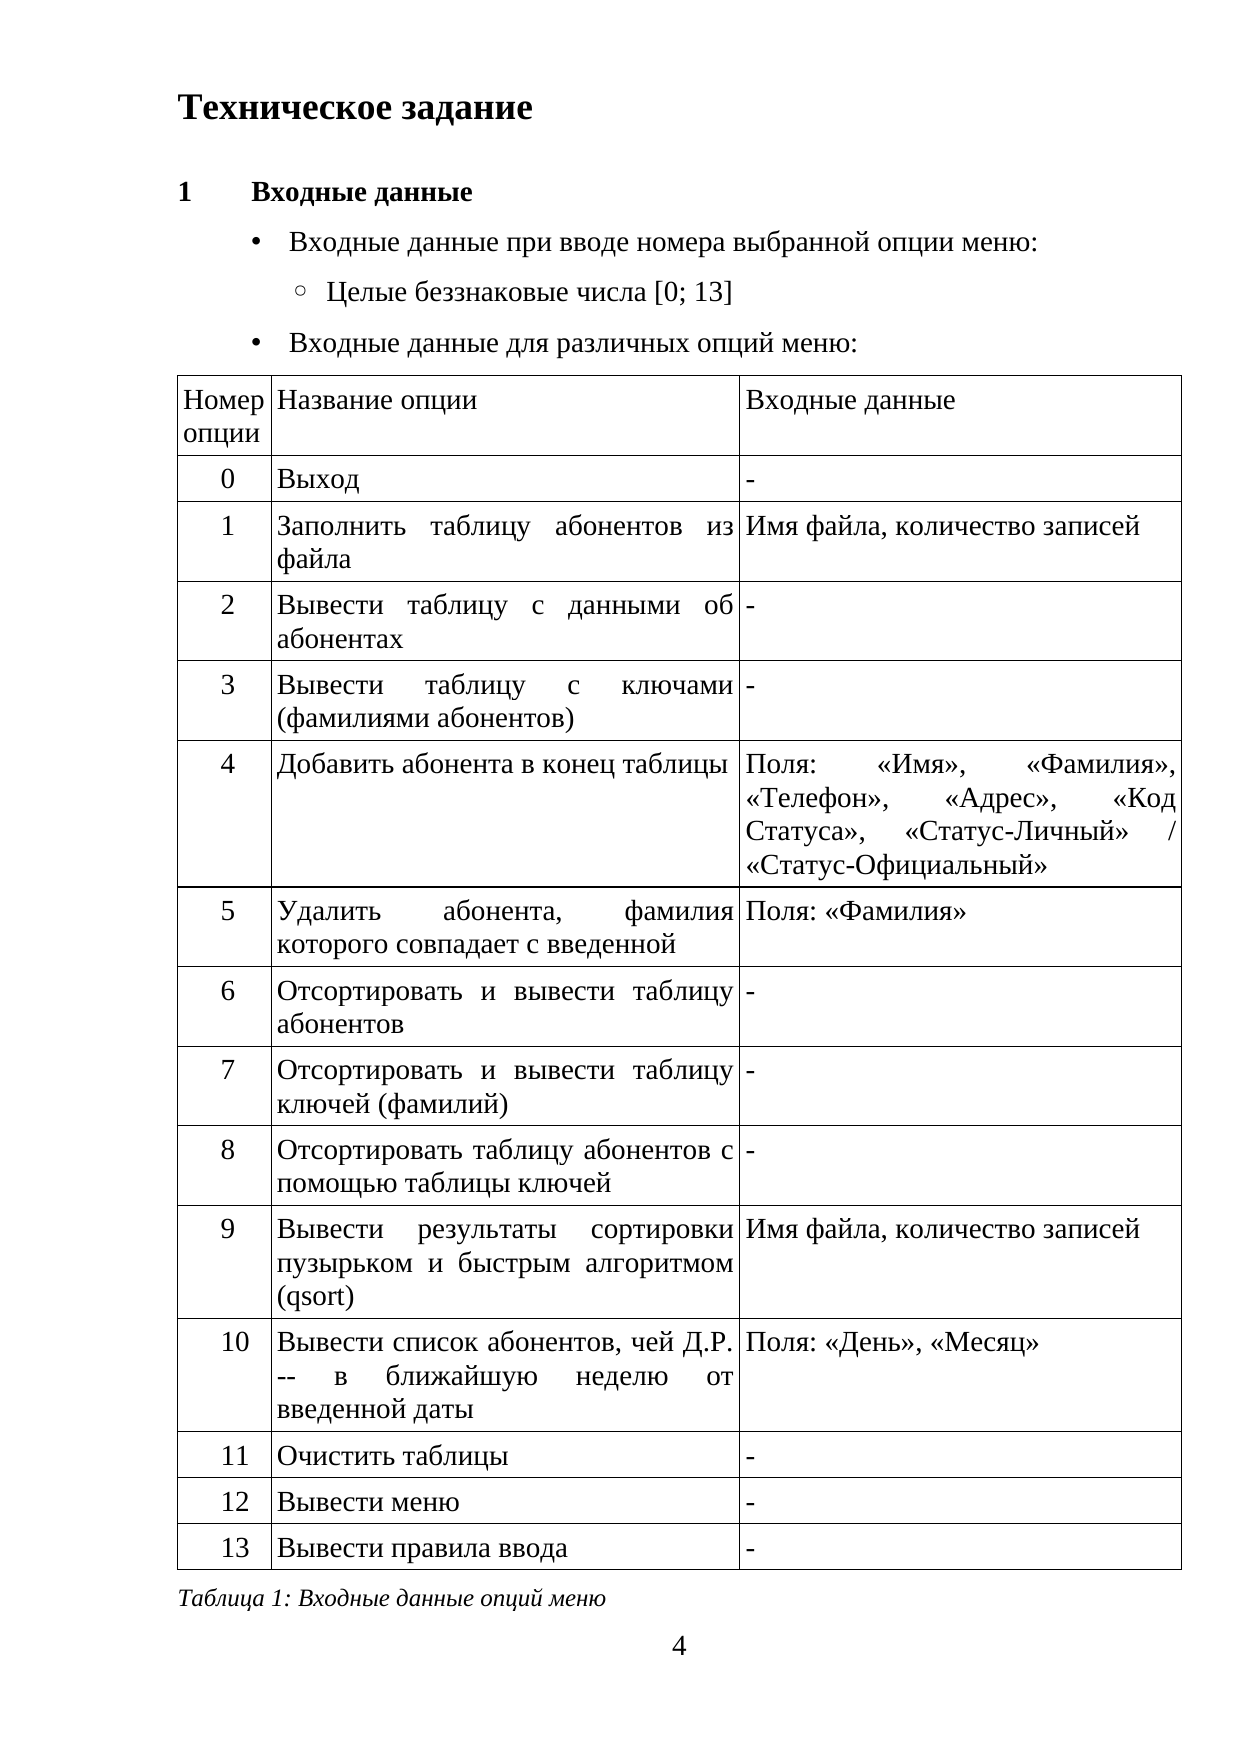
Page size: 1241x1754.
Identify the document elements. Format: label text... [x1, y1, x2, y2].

table_cell Поля: «Фамилия» [740, 888, 1181, 966]
table_cell - [740, 661, 1181, 740]
table_cell - [740, 582, 1181, 660]
list Входные данные при вводе номера выбранной опции меню: [251, 224, 1181, 258]
table_cell Вывести правила ввода [272, 1524, 739, 1569]
table_cell Вывести меню [272, 1478, 739, 1523]
list Входные данные для различных опций меню: [251, 325, 1181, 358]
table_cell [178, 1478, 271, 1523]
table_cell Вывести результаты сортировки пузырьком и быстрым алгоритмом (qsort) [272, 1206, 739, 1318]
table_cell [178, 1126, 271, 1205]
table_cell Выход [272, 456, 739, 501]
table_cell - [740, 1524, 1181, 1569]
subtitle Техническое задание [177, 84, 1181, 127]
table_cell [178, 1047, 271, 1125]
table_cell Отсортировать и вывести таблицу абонентов [272, 967, 739, 1046]
table_cell [178, 1319, 271, 1431]
table_cell Поля: «Имя», «Фамилия», «Телефон», «Адрес», «Код Статуса», «Статус-Личный» / «Статус-Официальный» [740, 741, 1181, 886]
text Таблица 1: Входные данные опций меню [177, 1583, 1181, 1611]
table_cell [178, 967, 271, 1046]
table_cell Поля: «День», «Месяц» [740, 1319, 1181, 1431]
list Целые беззнаковые числа [0; 13] [288, 274, 1181, 308]
subtitle Входные данные [177, 174, 1181, 207]
table_cell - [740, 1047, 1181, 1125]
table_header Номер опции [178, 376, 271, 455]
table_cell Удалить абонента, фамилия которого совпадает с введенной [272, 888, 739, 966]
table_cell [178, 582, 271, 660]
table_cell [178, 888, 271, 966]
table_cell Вывести список абонентов, чей Д.Р. -- в ближайшую неделю от введенной даты [272, 1319, 739, 1431]
table_cell Заполнить таблицу абонентов из файла [272, 502, 739, 581]
table_cell Отсортировать таблицу абонентов с помощью таблицы ключей [272, 1126, 739, 1205]
table_cell Добавить абонента в конец таблицы [272, 741, 739, 886]
table_cell [178, 1524, 271, 1569]
table_cell [178, 741, 271, 886]
table_cell - [740, 1432, 1181, 1477]
table_cell Вывести таблицу с данными об абонентах [272, 582, 739, 660]
table_cell Имя файла, количество записей [740, 1206, 1181, 1318]
table_cell [178, 1432, 271, 1477]
table_cell Имя файла, количество записей [740, 502, 1181, 581]
table_cell Очистить таблицы [272, 1432, 739, 1477]
table_cell - [740, 967, 1181, 1046]
table_cell [178, 661, 271, 740]
table_cell [178, 1206, 271, 1318]
table_header Входные данные [740, 376, 1181, 455]
table_cell [178, 502, 271, 581]
table_cell - [740, 1478, 1181, 1523]
table_header Название опции [272, 376, 739, 455]
table_cell - [740, 1126, 1181, 1205]
table_cell Отсортировать и вывести таблицу ключей (фамилий) [272, 1047, 739, 1125]
table_cell - [740, 456, 1181, 501]
table_cell Вывести таблицу с ключами (фамилиями абонентов) [272, 661, 739, 740]
table_cell [178, 456, 271, 501]
